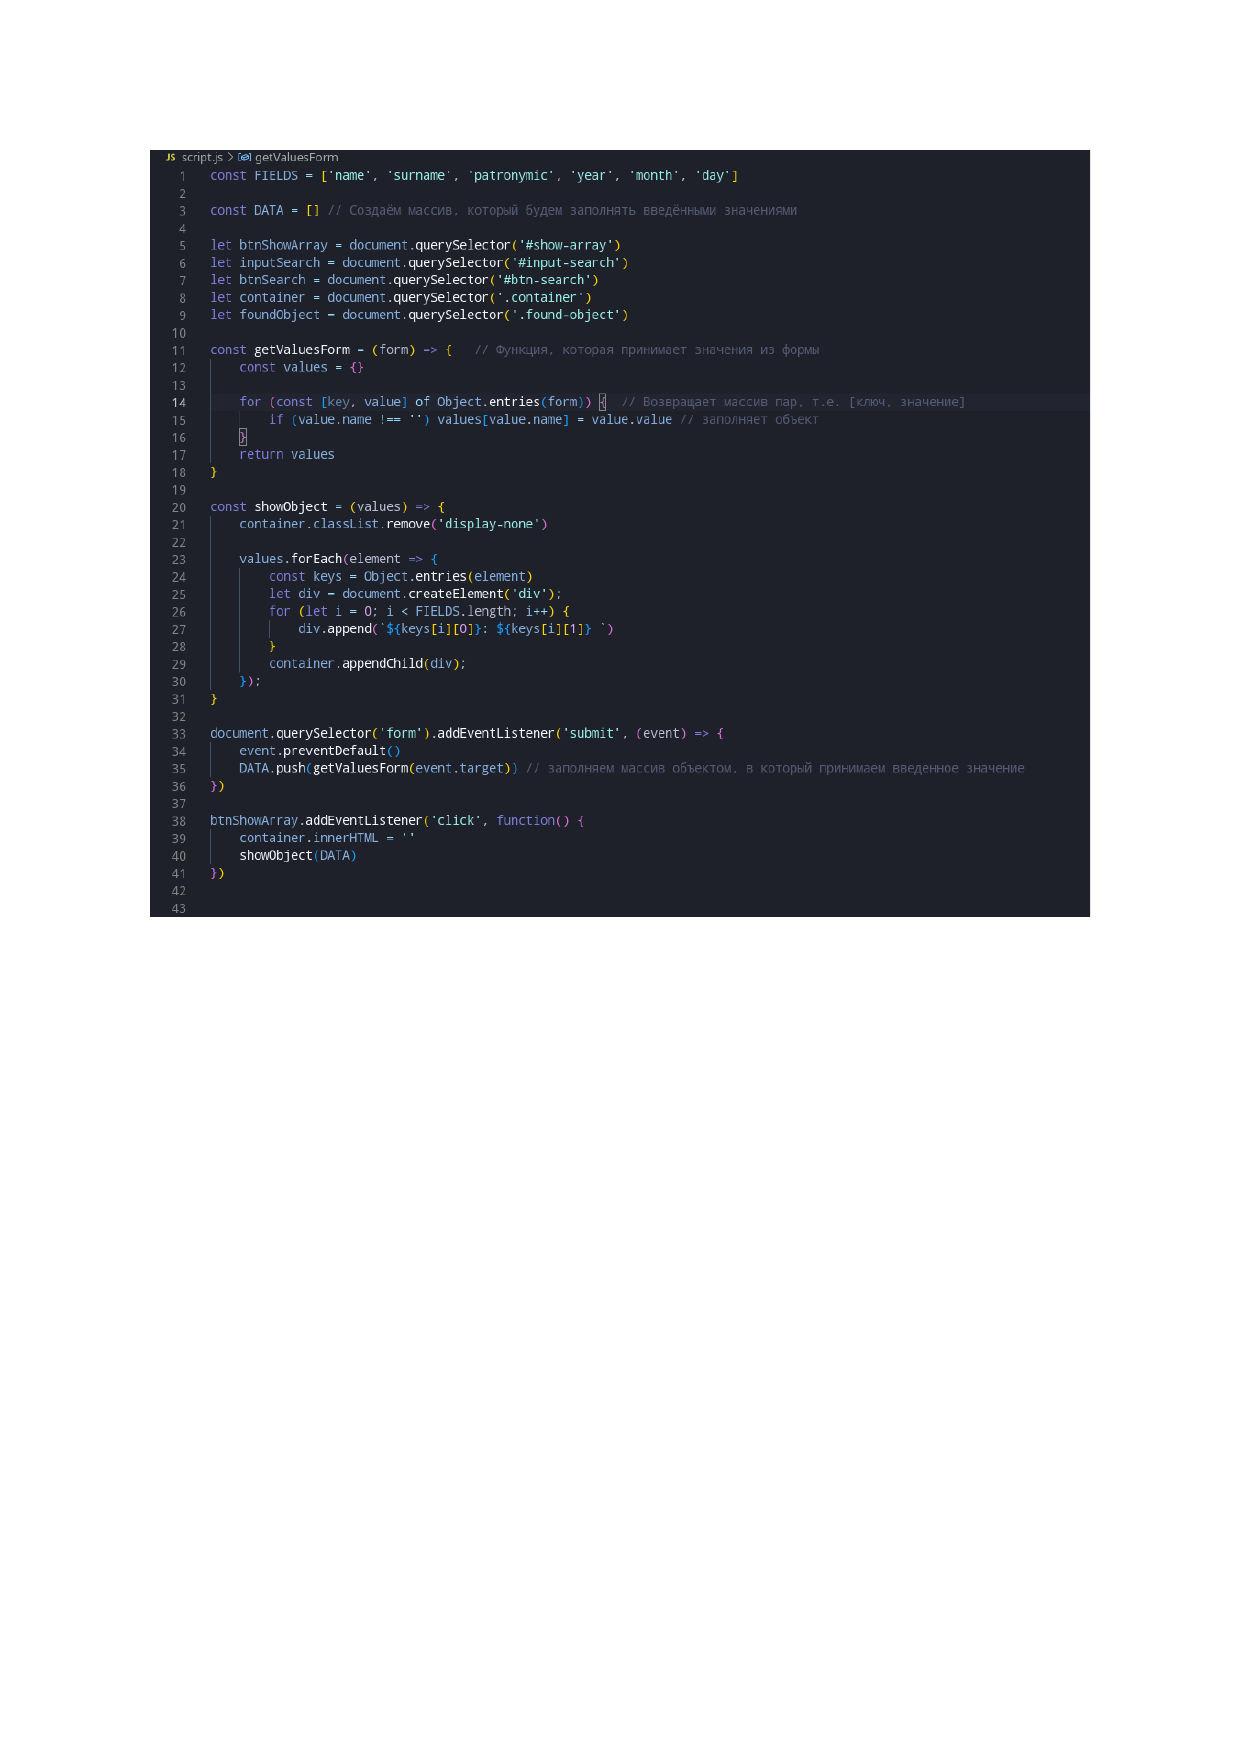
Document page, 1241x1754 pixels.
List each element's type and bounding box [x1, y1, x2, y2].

picture [150, 150, 1091, 917]
